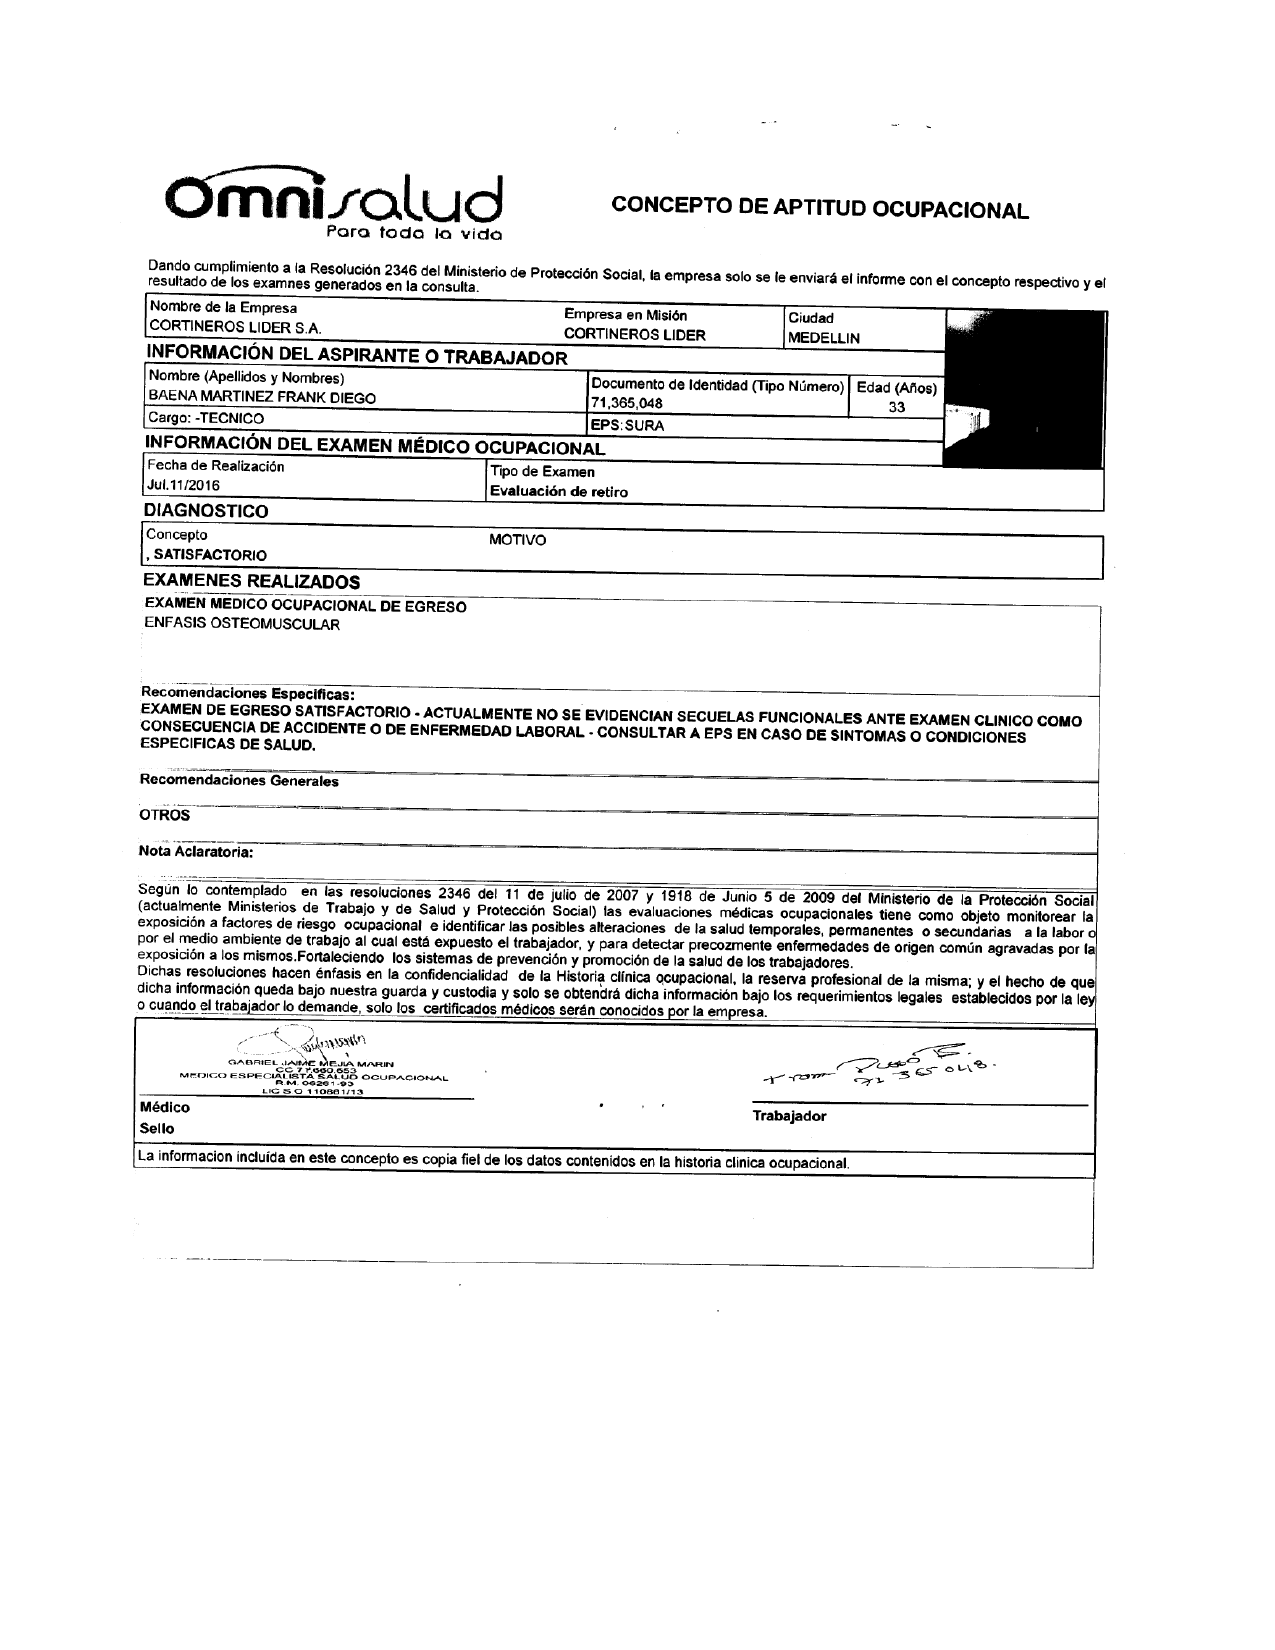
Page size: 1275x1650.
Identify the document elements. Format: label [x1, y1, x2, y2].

picture [118, 118, 1157, 1320]
